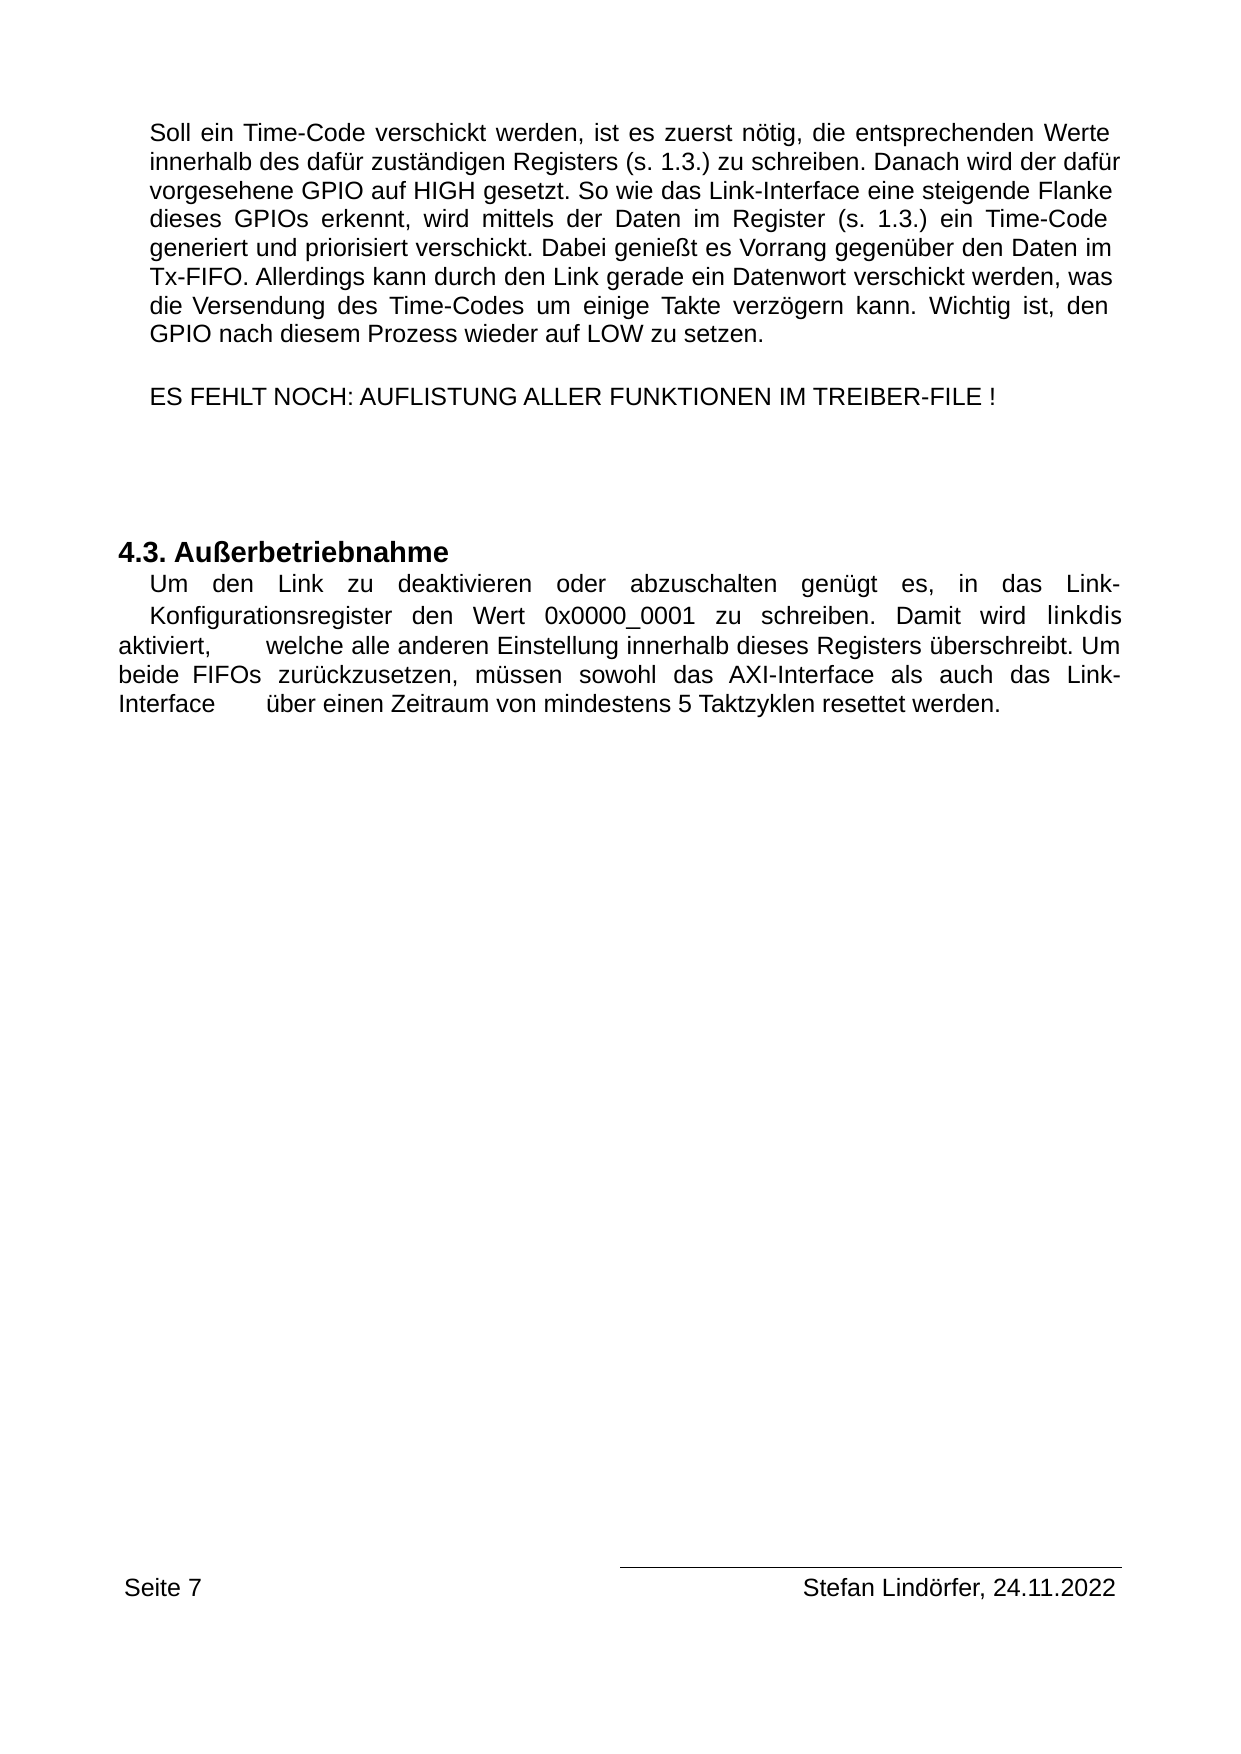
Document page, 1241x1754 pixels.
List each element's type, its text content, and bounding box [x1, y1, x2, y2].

text ES FEHLT NOCH: AUFLISTUNG ALLER FUNKTIONEN IM TREIBER-FILE ! [118, 382, 1122, 410]
text Um den Link zu deaktivieren oder abzuschalten genügt es, in das Link- Konfigurationsregister den Wert 0x0000_0001 zu schreiben. Damit wird linkdis aktiviert, welche alle anderen Einstellung innerhalb dieses Registers überschreibt. Um beide FIFOs zurückzusetzen, müssen sowohl das AXI-Interface als auch das Link-Interface über einen Zeitraum von mindestens 5 Taktzyklen resettet werden. [118, 568, 1122, 718]
text 4.3. Außerbetriebnahme [118, 535, 1122, 568]
text Soll ein Time-Code verschickt werden, ist es zuerst nötig, die entsprechenden Werte innerhalb des dafür zuständigen Registers (s. 1.3.) zu schreiben. Danach wird der dafür vorgesehene GPIO auf HIGH gesetzt. So wie das Link-Interface eine steigende Flanke dieses GPIOs erkennt, wird mittels der Daten im Register (s. 1.3.) ein Time-Code generiert und priorisiert verschickt. Dabei genießt es Vorrang gegenüber den Daten im Tx-FIFO. Allerdings kann durch den Link gerade ein Datenwort verschickt werden, was die Versendung des Time-Codes um einige Takte verzögern kann. Wichtig ist, den GPIO nach diesem Prozess wieder auf LOW zu setzen. [118, 118, 1122, 348]
